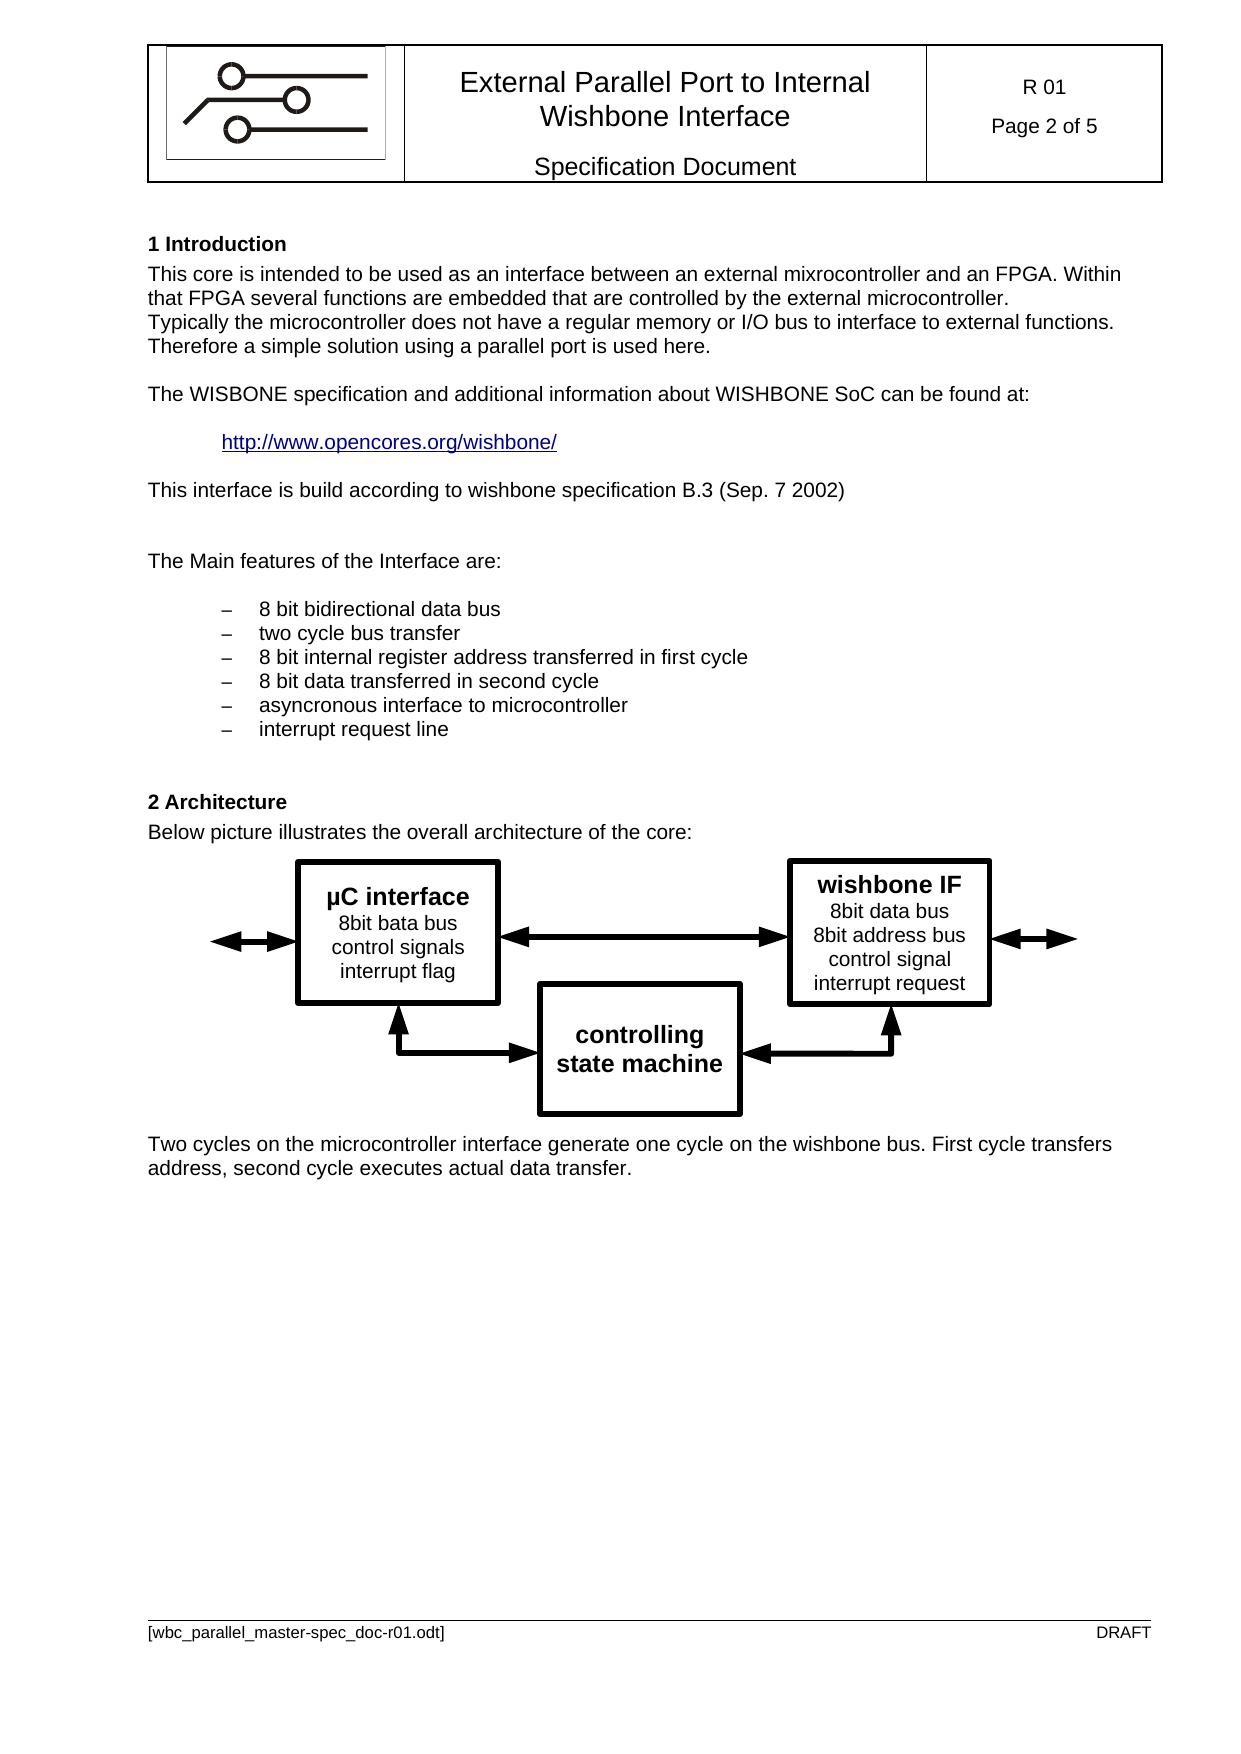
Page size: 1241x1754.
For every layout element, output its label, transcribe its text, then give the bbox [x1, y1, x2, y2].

list 8 bit data transferred in second cycle [221, 669, 1151, 693]
subtitle Architecture [148, 790, 1151, 814]
text This core is intended to be used as an interface between an external mixrocontroller and an FPGA. Within that FPGA several functions are embedded that are controlled by the external microcontroller. [148, 262, 1151, 310]
text The WISBONE specification and additional information about WISHBONE SoC can be found at: [148, 382, 1151, 406]
text This interface is build according to wishbone specification B.3 (Sep. 7 2002) [148, 477, 1151, 501]
text Two cycles on the microcontroller interface generate one cycle on the wishbone bus. First cycle transfers address, second cycle executes actual data transfer. [148, 1132, 1151, 1179]
text Typically the microcontroller does not have a regular memory or I/O bus to interface to external functions. Therefore a simple solution using a parallel port is used here. [148, 310, 1151, 358]
list asyncronous interface to microcontroller [221, 693, 1151, 717]
subtitle Introduction [148, 232, 1151, 256]
list two cycle bus transfer [221, 621, 1151, 645]
list 8 bit bidirectional data bus [221, 597, 1151, 621]
list interrupt request line [221, 717, 1151, 741]
text The Main features of the Interface are: [148, 549, 1151, 573]
list 8 bit internal register address transferred in first cycle [221, 645, 1151, 669]
text http://www.opencores.org/wishbone/ [148, 429, 1151, 453]
text Below picture illustrates the overall architecture of the core: [148, 820, 1151, 844]
